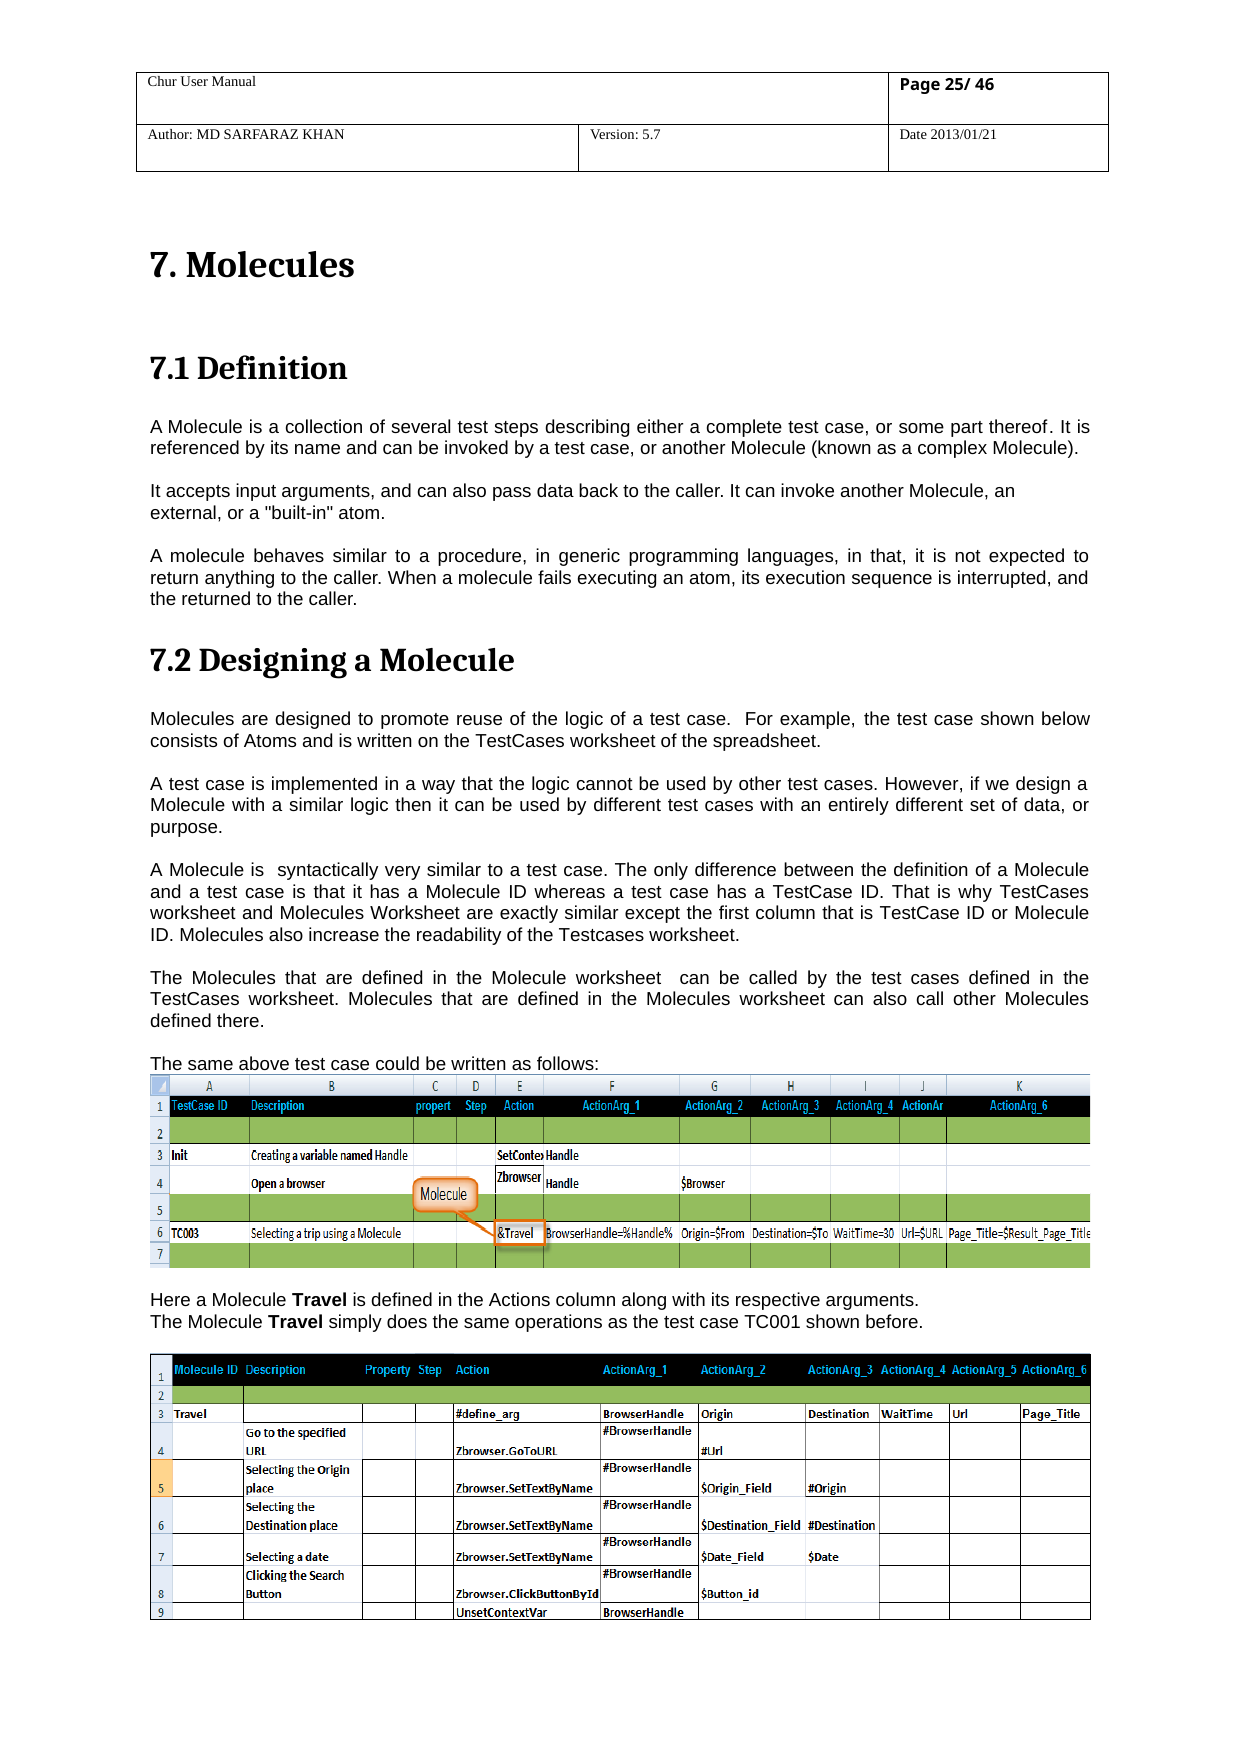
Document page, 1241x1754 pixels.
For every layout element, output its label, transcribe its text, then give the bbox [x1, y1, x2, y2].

subtitle 7. Molecules [150, 243, 1090, 287]
picture [150, 1074, 1091, 1268]
text The same above test case could be written as follows: [150, 1053, 1090, 1074]
text A Molecule is syntactically very similar to a test case. The only difference between the definition of a Molecule and a test case is that it has a Molecule ID whereas a test case has a TestCase ID. That is why TestCases worksheet and Molecules Worksheet are exactly similar except the first column that is TestCase ID or Molecule ID. Molecules also increase the readability of the Testcases worksheet. [150, 859, 1090, 945]
text The Molecules that are defined in the Molecule worksheet can be called by the test cases defined in the TestCases worksheet. Molecules that are defined in the Molecules worksheet can also call other Molecules defined there. [150, 967, 1090, 1031]
subtitle 7.1 Definition [150, 349, 1090, 387]
text A test case is implemented in a way that the logic cannot be used by other test cases. However, if we design a Molecule with a similar logic then it can be used by different test cases with an entirely different set of data, or purpose. [150, 773, 1090, 837]
text A Molecule is a collection of several test steps describing either a complete test case, or some part thereof. It is referenced by its name and can be invoked by a test case, or another Molecule (known as a complex Molecule). [150, 416, 1090, 459]
text The Molecule Travel simply does the same operations as the test case TC001 shown before. [150, 1311, 1090, 1332]
subtitle 7.2 Designing a Molecule [150, 642, 1090, 680]
text Here a Molecule Travel is defined in the Actions column along with its respective arguments. [150, 1289, 1090, 1311]
picture [151, 1355, 1090, 1619]
text Molecules are designed to promote reuse of the logic of a test case. For example, the test case shown below consists of Atoms and is written on the TestCases worksheet of the spreadsheet. [150, 708, 1090, 751]
text A molecule behaves similar to a procedure, in generic programming languages, in that, it is not expected to return anything to the caller. When a molecule fails executing an atom, its execution sequence is interrupted, and the returned to the caller. [150, 545, 1090, 609]
